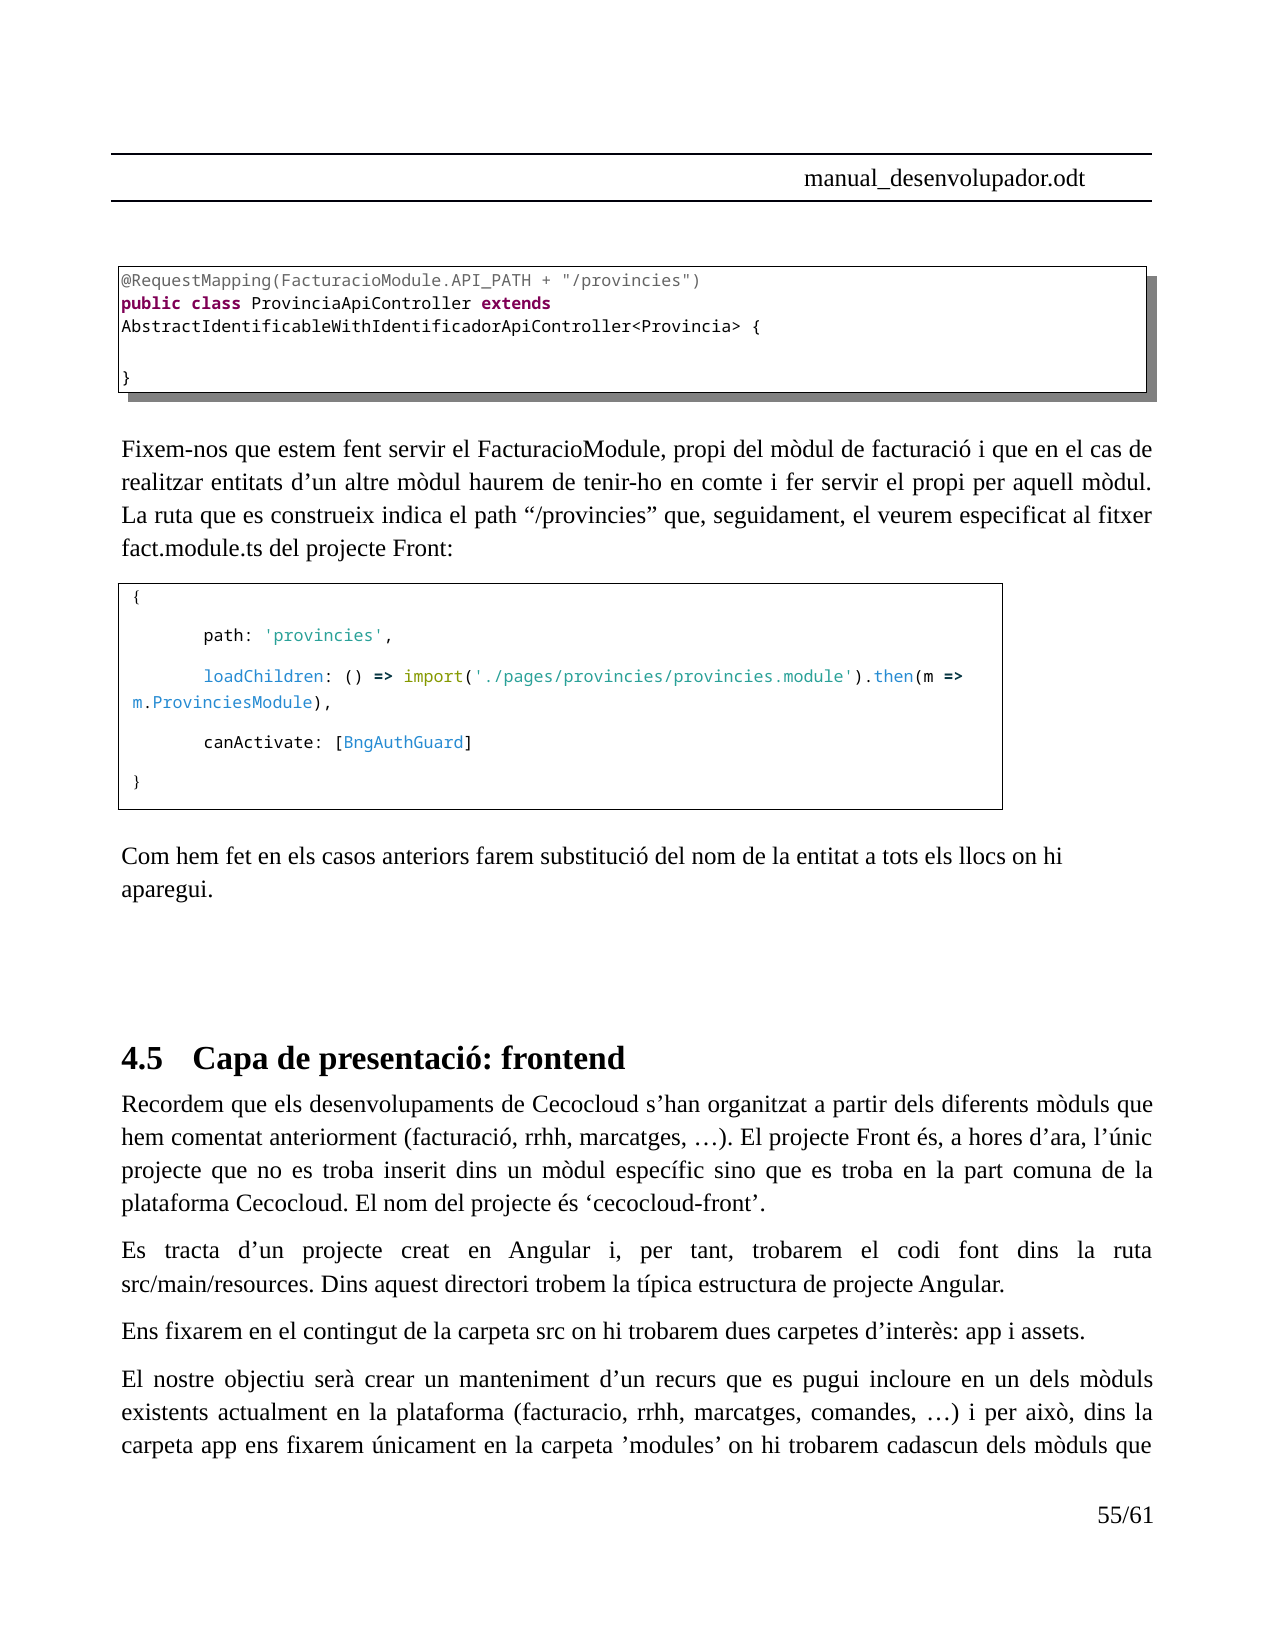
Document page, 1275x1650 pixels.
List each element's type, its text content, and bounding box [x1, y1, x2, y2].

text public class ProvinciaApiController extends AbstractIdentificableWithIdentificadorApiController<Provincia> { [119, 289, 1146, 337]
text Recordem que els desenvolupaments de Cecocloud s’han organitzat a partir dels diferents mòduls que hem comentat anteriorment (facturació, rrhh, marcatges, …). El projecte Front és, a hores d’ara, l’únic projecte que no es troba inserit dins un mòdul específic sino que es troba en la part comuna de la plataforma Cecocloud. El nom del projecte és ‘cecocloud-front’. [118, 1086, 1157, 1217]
subtitle Capa de presentació: frontend [118, 1035, 1157, 1076]
text El nostre objectiu serà crear un manteniment d’un recurs que es pugui incloure en un dels mòduls existents actualment en la plataforma (facturacio, rrhh, marcatges, comandes, …) i per això, dins la carpeta app ens fixarem únicament en la carpeta ’modules’ on hi trobarem cadascun dels mòduls que [118, 1361, 1157, 1462]
text Fixem-nos que estem fent servir el FacturacioModule, propi del mòdul de facturació i que en el cas de realitzar entitats d’un altre mòdul haurem de tenir-ho en comte i fer servir el propi per aquell mòdul. La ruta que es construeix indica el path “/provincies” que, seguidament, el veurem especificat al fitxer fact.module.ts del projecte Front: [118, 434, 1157, 564]
text Com hem fet en els casos anteriors farem substitució del nom de la entitat a tots els llocs on hi aparegui. [118, 841, 1157, 903]
table_header { path: 'provincies', loadChildren: () => import('./pages/provincies/provincies.module').then(m => m.ProvinciesModule), canActivate: [BngAuthGuard] } [119, 584, 1002, 808]
text @RequestMapping(FacturacioModule.API_PATH + "/provincies") [119, 267, 1146, 289]
text } [119, 363, 1146, 392]
text Es tracta d’un projecte creat en Angular i, per tant, trobarem el codi font dins la ruta src/main/resources. Dins aquest directori trobem la típica estructura de projecte Angular. [118, 1233, 1157, 1297]
text Ens fixarem en el contingut de la carpeta src on hi trobarem dues carpetes d’interès: app i assets. [118, 1313, 1157, 1345]
